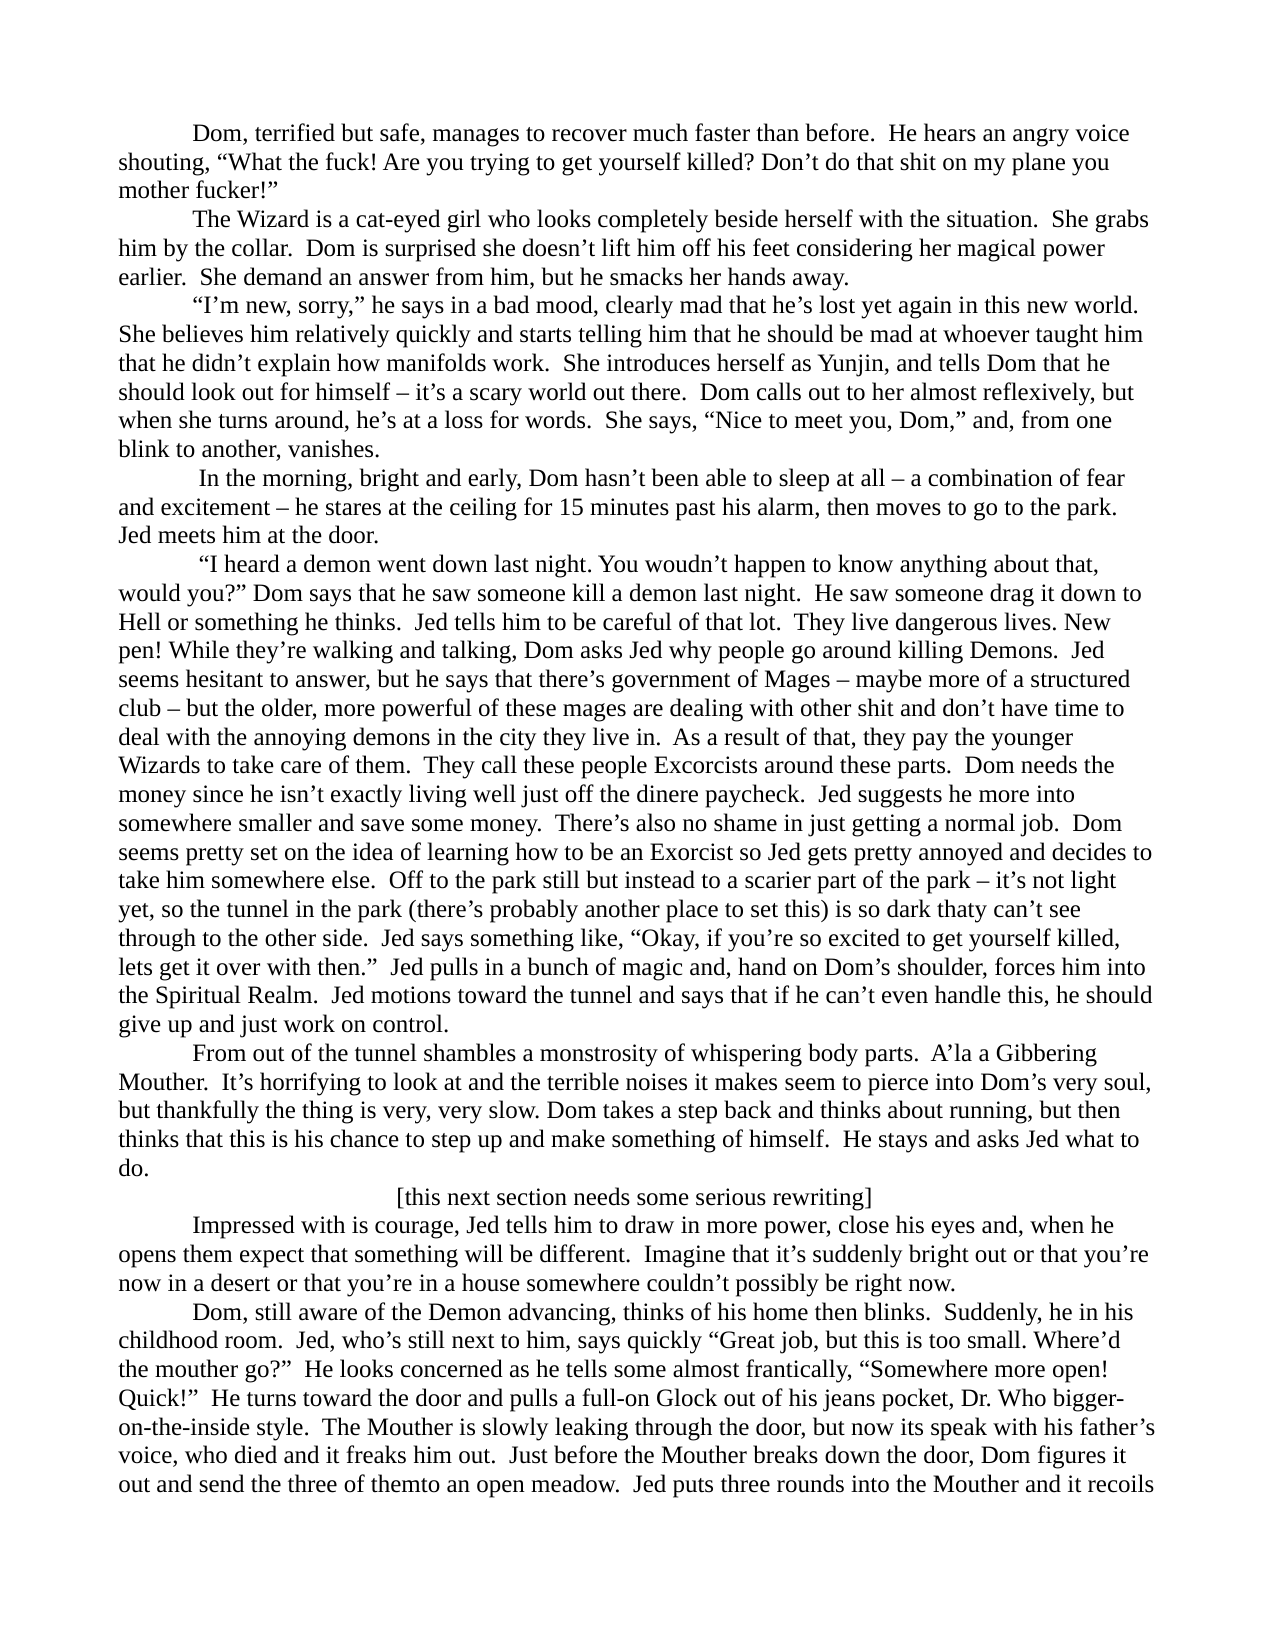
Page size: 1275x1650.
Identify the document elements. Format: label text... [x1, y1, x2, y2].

text From out of the tunnel shambles a monstrosity of whispering body parts. A’la a Gibbering Mouther. It’s horrifying to look at and the terrible noises it makes seem to pierce into Dom’s very soul, but thankfully the thing is very, very slow. Dom takes a step back and thinks about running, but then thinks that this is his chance to step up and make something of himself. He stays and asks Jed what to do. [118, 1038, 1157, 1182]
text “I heard a demon went down last night. You woudn’t happen to know anything about that, would you?” Dom says that he saw someone kill a demon last night. He saw someone drag it down to Hell or something he thinks. Jed tells him to be careful of that lot. They live dangerous lives. New pen! While they’re walking and talking, Dom asks Jed why people go around killing Demons. Jed seems hesitant to answer, but he says that there’s government of Mages – maybe more of a structured club – but the older, more powerful of these mages are dealing with other shit and don’t have time to deal with the annoying demons in the city they live in. As a result of that, they pay the younger Wizards to take care of them. They call these people Excorcists around these parts. Dom needs the money since he isn’t exactly living well just off the dinere paycheck. Jed suggests he more into somewhere smaller and save some money. There’s also no shame in just getting a normal job. Dom seems pretty set on the idea of learning how to be an Exorcist so Jed gets pretty annoyed and decides to take him somewhere else. Off to the park still but instead to a scarier part of the park – it’s not light yet, so the tunnel in the park (there’s probably another place to set this) is so dark thaty can’t see through to the other side. Jed says something like, “Okay, if you’re so excited to get yourself killed, lets get it over with then.” Jed pulls in a bunch of magic and, hand on Dom’s shoulder, forces him into the Spiritual Realm. Jed motions toward the tunnel and says that if he can’t even handle this, he should give up and just work on control. [118, 549, 1157, 1038]
text Dom, still aware of the Demon advancing, thinks of his home then blinks. Suddenly, he in his childhood room. Jed, who’s still next to him, says quickly “Great job, but this is too small. Where’d the mouther go?” He looks concerned as he tells some almost frantically, “Somewhere more open! Quick!” He turns toward the door and pulls a full-on Glock out of his jeans pocket, Dr. Who bigger-on-the-inside style. The Mouther is slowly leaking through the door, but now its speak with his father’s voice, who died and it freaks him out. Just before the Mouther breaks down the door, Dom figures it out and send the three of themto an open meadow. Jed puts three rounds into the Mouther and it recoils [118, 1297, 1157, 1498]
text In the morning, bright and early, Dom hasn’t been able to sleep at all – a combination of fear and excitement – he stares at the ceiling for 15 minutes past his alarm, then moves to go to the park. Jed meets him at the door. [118, 463, 1157, 549]
text The Wizard is a cat-eyed girl who looks completely beside herself with the situation. She grabs him by the collar. Dom is surprised she doesn’t lift him off his feet considering her magical power earlier. She demand an answer from him, but he smacks her hands away. [118, 204, 1157, 291]
text Impressed with is courage, Jed tells him to draw in more power, close his eyes and, when he opens them expect that something will be different. Imagine that it’s suddenly bright out or that you’re now in a desert or that you’re in a house somewhere couldn’t possibly be right now. [118, 1211, 1157, 1297]
text Dom, terrified but safe, manages to recover much faster than before. He hears an angry voice shouting, “What the fuck! Are you trying to get yourself killed? Don’t do that shit on my plane you mother fucker!” [118, 118, 1157, 204]
text “I’m new, sorry,” he says in a bad mood, clearly mad that he’s lost yet again in this new world. She believes him relatively quickly and starts telling him that he should be mad at whoever taught him that he didn’t explain how manifolds work. She introduces herself as Yunjin, and tells Dom that he should look out for himself – it’s a scary world out there. Dom calls out to her almost reflexively, but when she turns around, he’s at a loss for words. She says, “Nice to meet you, Dom,” and, from one blink to another, vanishes. [118, 291, 1157, 463]
text [this next section needs some serious rewriting] [118, 1182, 1157, 1211]
